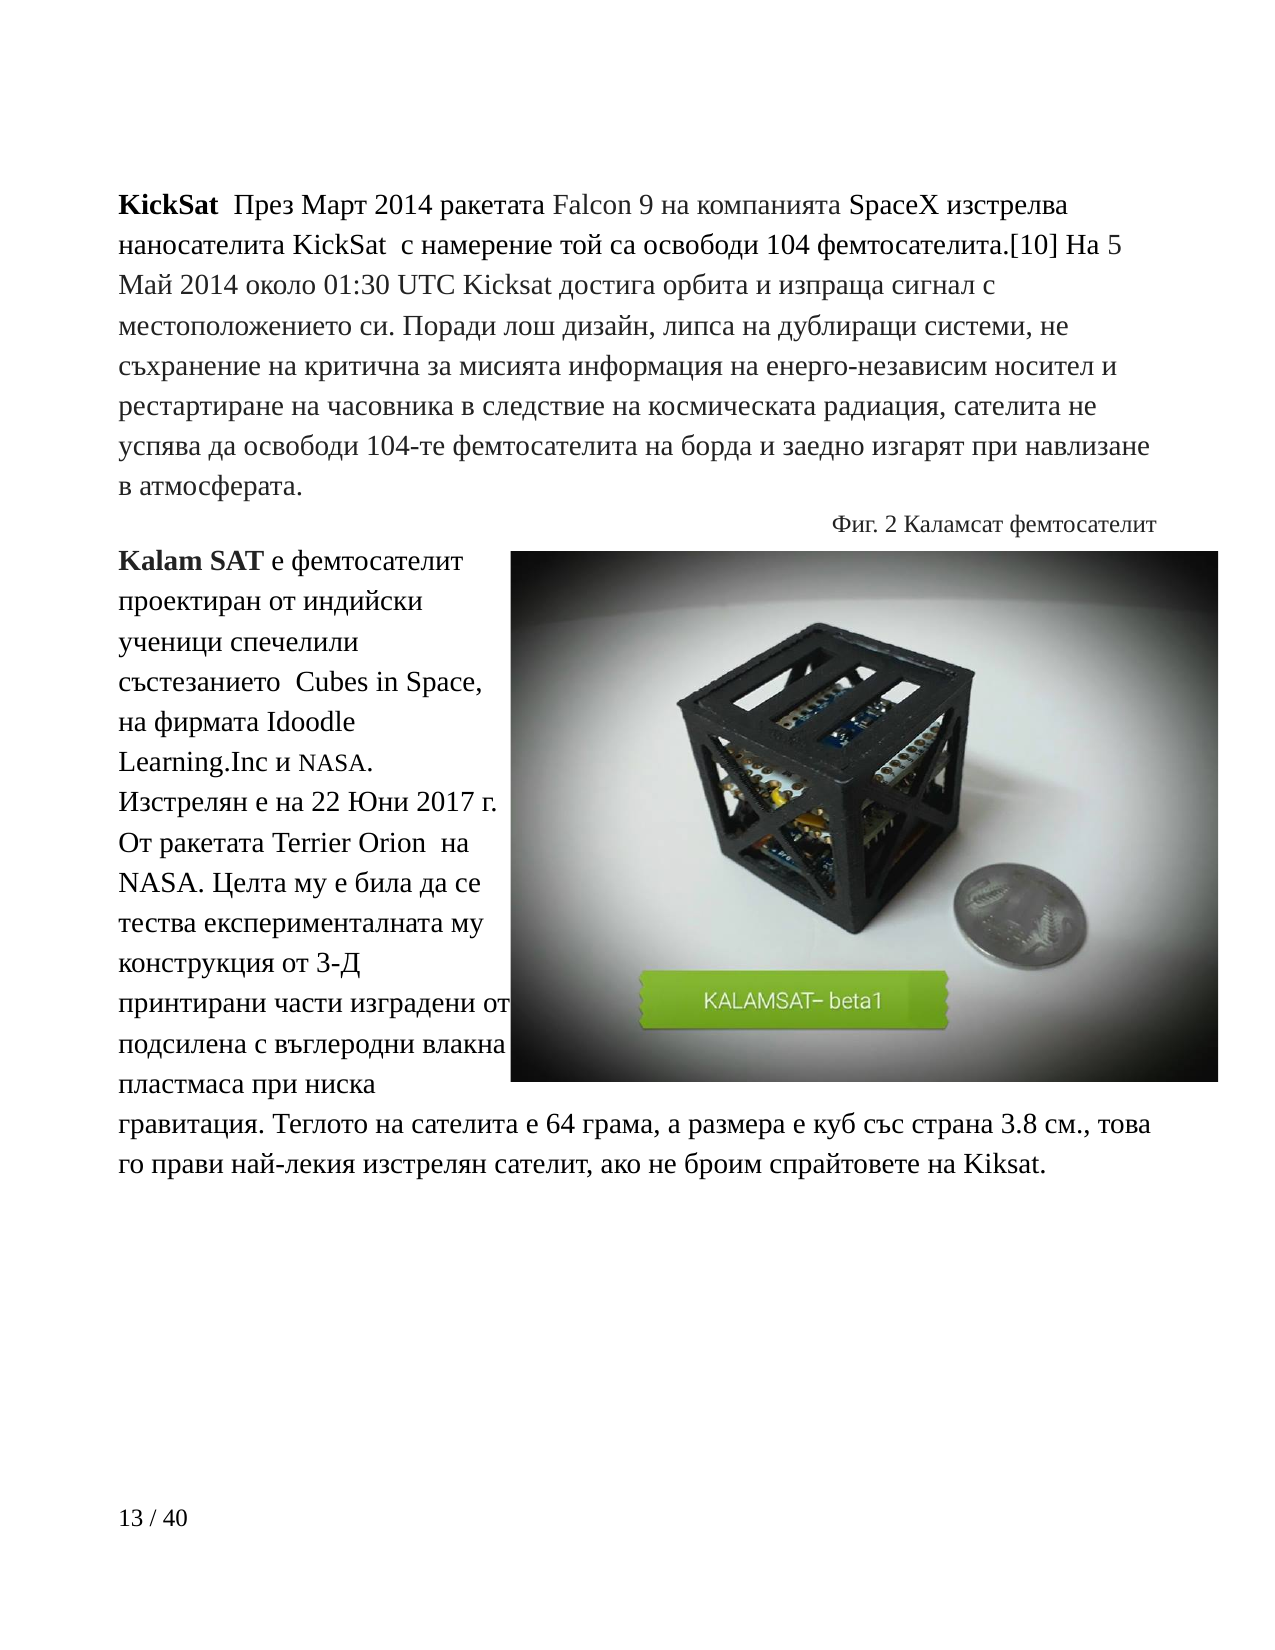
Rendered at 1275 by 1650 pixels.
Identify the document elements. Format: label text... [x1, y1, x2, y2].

text KickSat През Март 2014 ракетата Falcon 9 на компанията SpaceX изстрелва наносателита KickSat с намерение той са освободи 104 фемтосателита.[10] На 5 Maй 2014 около 01:30 UTC Kicksat достига орбита и изпраща сигнал с местоположението си. Поради лош дизайн, липса на дублиращи системи, не съхранение на критична за мисията информация на енерго-независим носител и рестартиране на часовника в следствие на космическата радиация, сателита не успява да освободи 104-те фемтосателита на борда и заедно изгарят при навлизане в атмосферата. [118, 187, 1157, 502]
picture [510, 551, 1219, 1082]
text Kalam SAT е фемтосателит проектиран от индийски ученици спечелили състезанието Cubes in Space, на фирмата Idoodle Learning.Inc и NASA. Изстрелян е на 22 Юни 2017 г. От ракетата Terrier Orion на NASA. Целта му е била да се тества експерименталната му конструкция от 3-Д принтирани части изградени от подсилена с въглеродни влакна пластмаса при ниска гравитация. Теглото на сателита е 64 грама, а размера е куб със страна 3.8 см., това го прави най-лекия изстрелян сателит, ако не броим спрайтовете на Kiksat. [118, 543, 1157, 1180]
text Фиг. 2 Каламсат фемтосателит [118, 509, 1157, 537]
